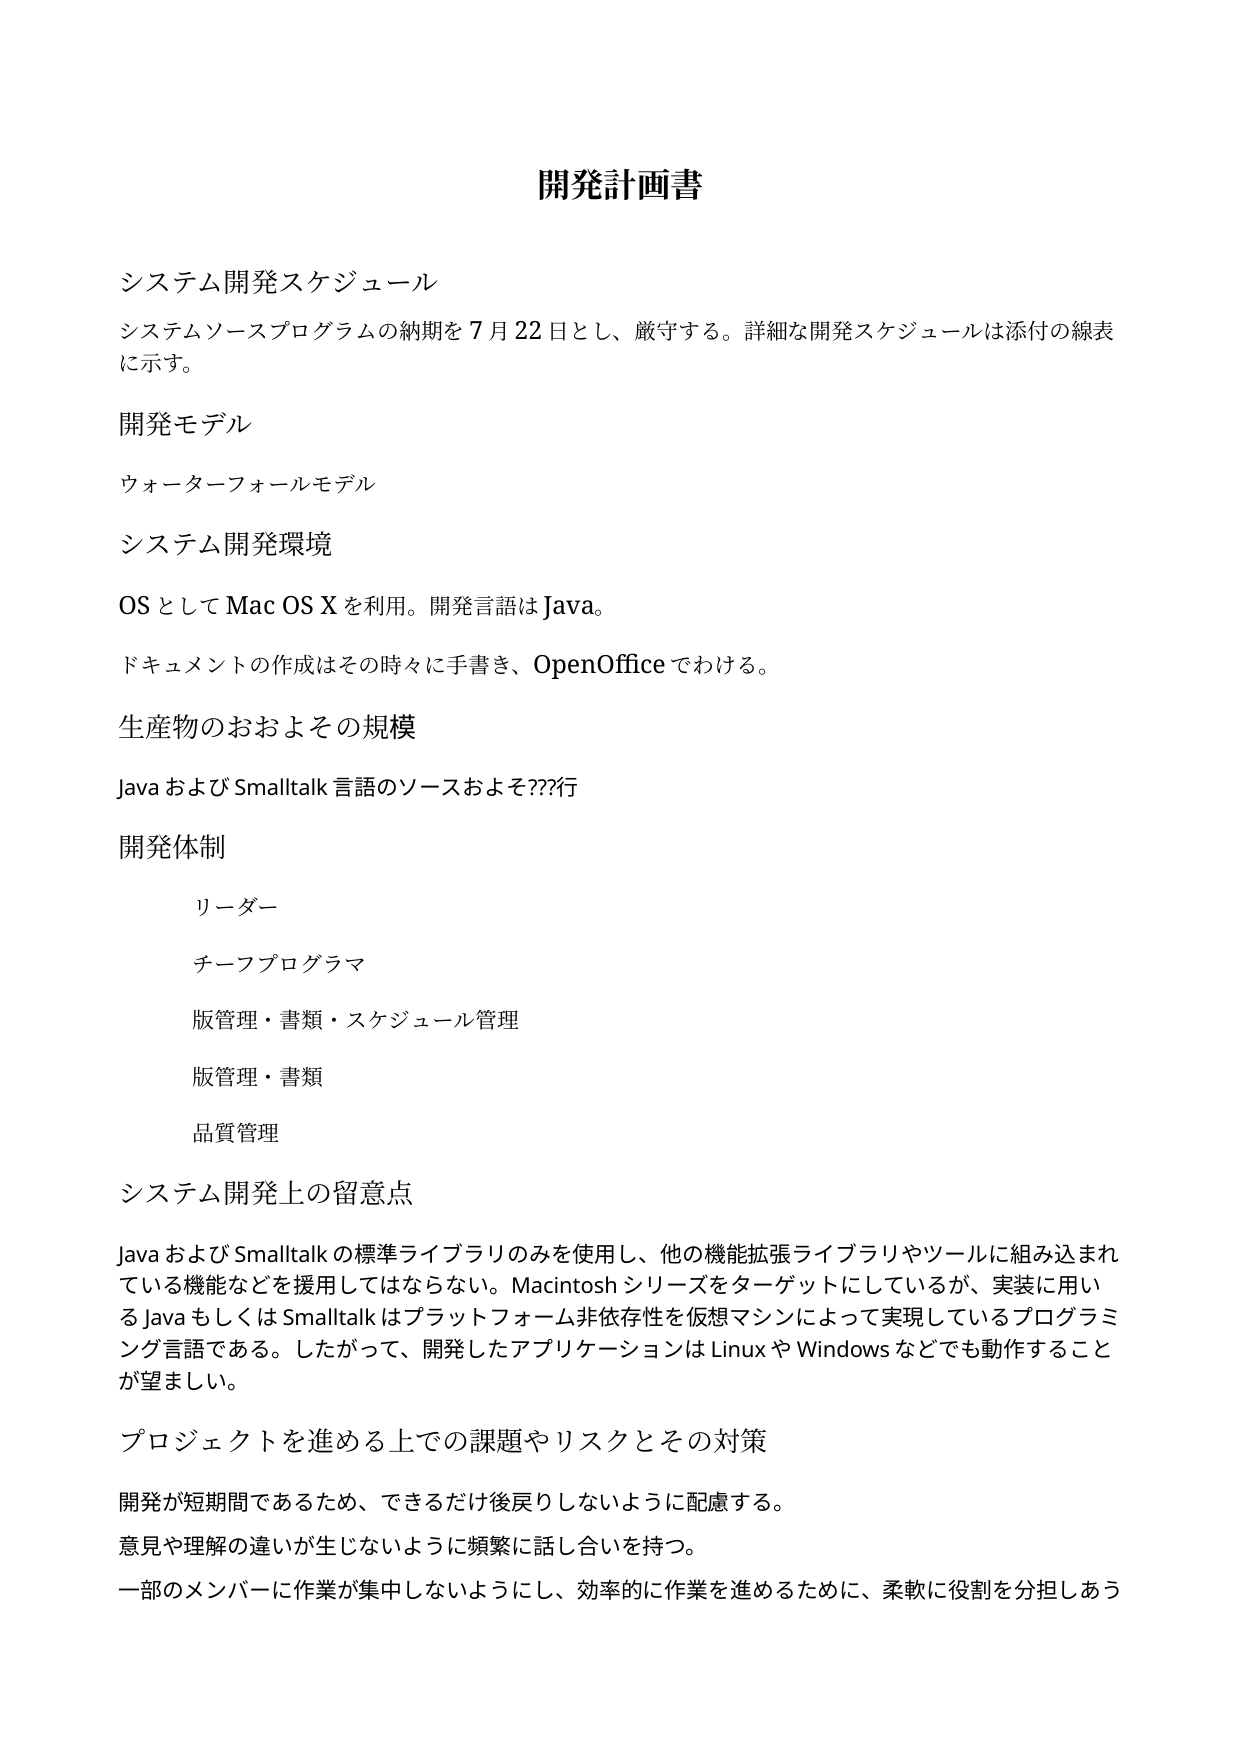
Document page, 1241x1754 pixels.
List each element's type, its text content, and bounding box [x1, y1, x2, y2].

text 開発体制 [118, 827, 1122, 866]
text システム開発スケジュール [118, 261, 1122, 300]
text リーダー [118, 891, 1122, 922]
text JavaおよびSmalltalkの標準ライブラリのみを使用し、他の機能拡張ライブラリやツールに組み込まれている機能などを援用してはならない。Macintoshシリーズをターゲットにしているが、実装に用いるJavaもしくはSmalltalkはプラットフォーム非依存性を仮想マシンによって実現しているプログラミング言語である。したがって、開発したアプリケーションはLinuxやWindowsなどでも動作することが望ましい。 [118, 1237, 1122, 1396]
text ドキュメントの作成はその時々に手書き、OpenOfficeでわける。 [118, 646, 1122, 681]
text 意見や理解の違いが生じないように頻繁に話し合いを持つ。 [118, 1529, 1122, 1560]
text システム開発上の留意点 [118, 1173, 1122, 1212]
text 版管理・書類 [118, 1060, 1122, 1091]
text 版管理・書類・スケジュール管理 [118, 1003, 1122, 1035]
text ウォーターフォールモデル [118, 467, 1122, 498]
text 一部のメンバーに作業が集中しないようにし、効率的に作業を進めるために、柔軟に役割を分担しあう。 [118, 1573, 1122, 1604]
text OSとしてMac OS Xを利用。開発言語はJava。 [118, 587, 1122, 621]
text システム開発環境 [118, 523, 1122, 562]
text 生産物のおおよその規模 [118, 706, 1122, 745]
text JavaおよびSmalltalk言語のソースおよそ???行 [118, 770, 1122, 802]
text システムソースプログラムの納期を7月22日とし、厳守する。詳細な開発スケジュールは添付の線表に示す。 [118, 312, 1122, 378]
text プロジェクトを進める上での課題やリスクとその対策 [118, 1421, 1122, 1459]
text 開発が短期間であるため、できるだけ後戻りしないように配慮する。 [118, 1484, 1122, 1516]
text チーフプログラマ [118, 947, 1122, 978]
text 開発モデル [118, 403, 1122, 442]
text 開発計画書 [118, 159, 1122, 207]
text 品質管理 [118, 1116, 1122, 1148]
